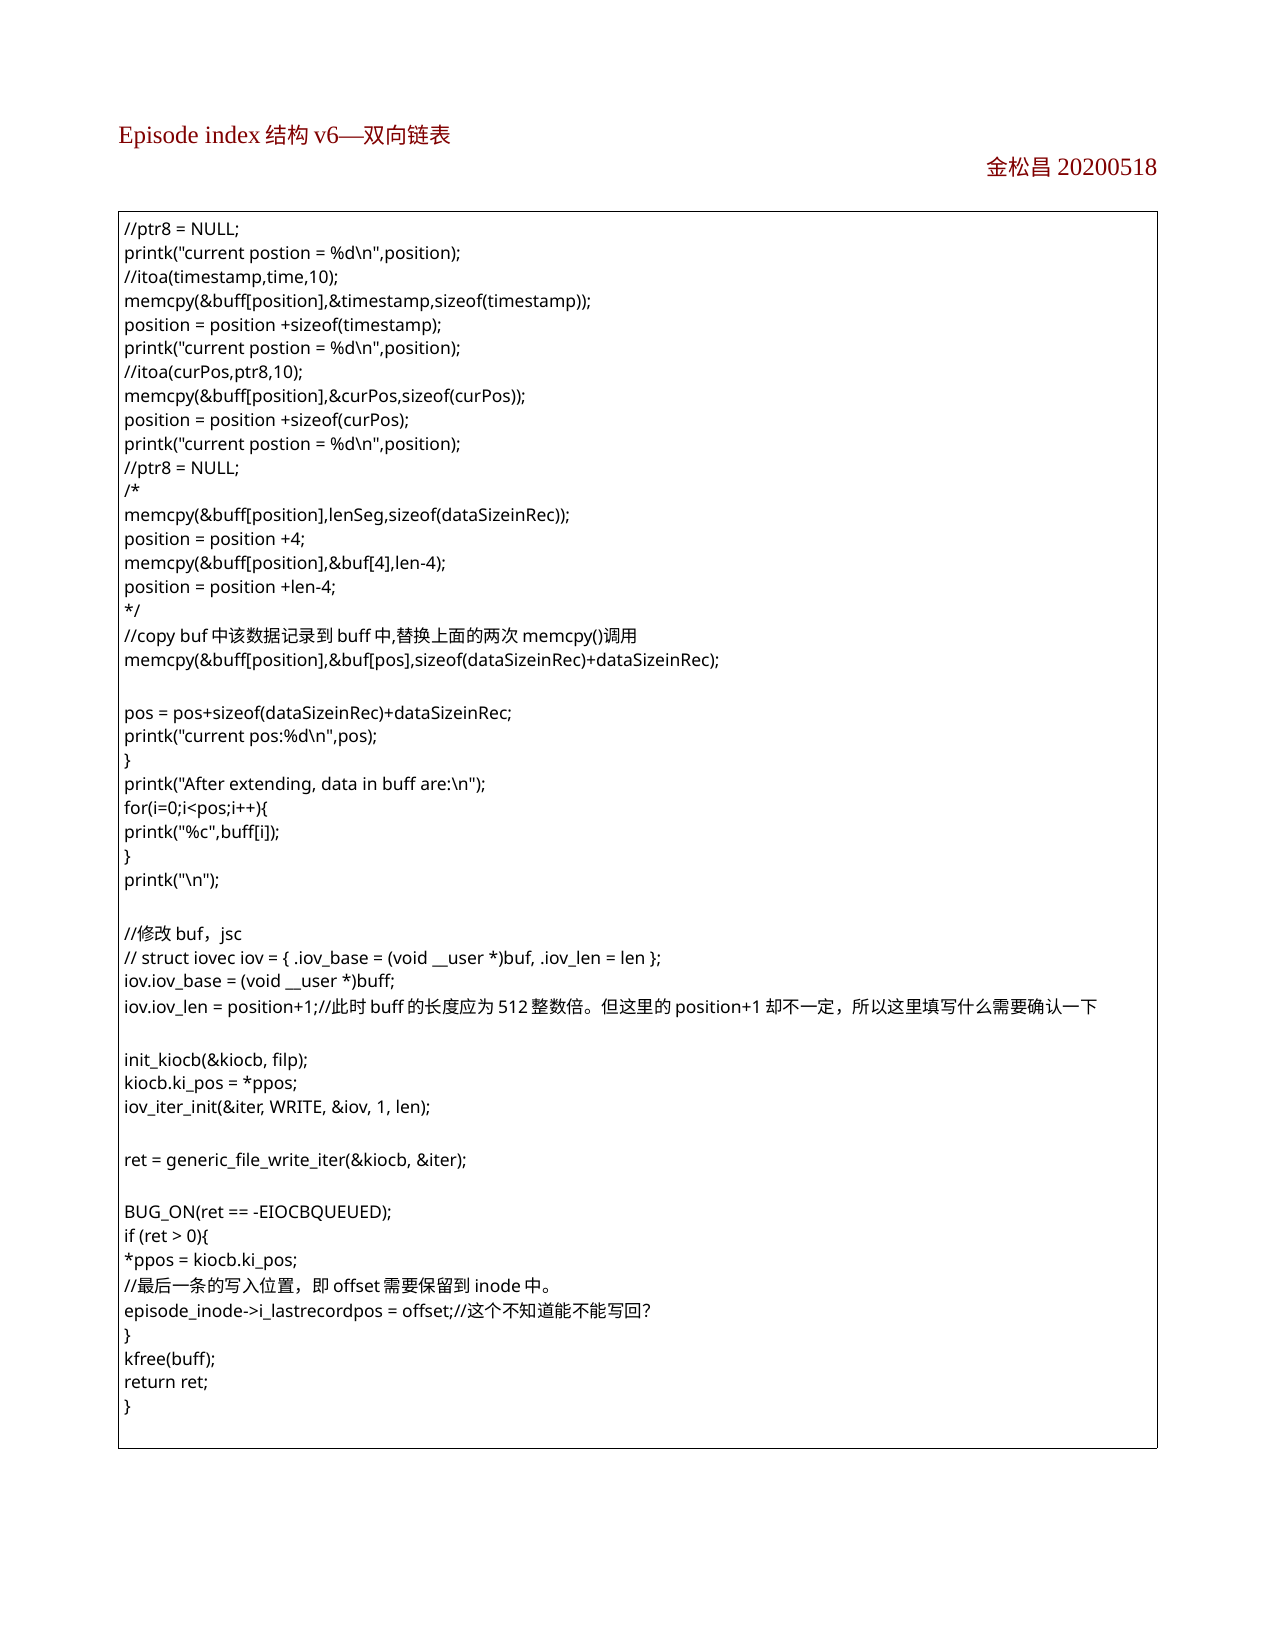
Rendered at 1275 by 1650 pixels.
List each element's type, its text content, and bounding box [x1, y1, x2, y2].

table_header //ptr8 = NULL; printk("current postion = %d\n",position); //itoa(timestamp,time,10); memcpy(&buff[position],&timestamp,sizeof(timestamp)); position = position +sizeof(timestamp); printk("current postion = %d\n",position); //itoa(curPos,ptr8,10); memcpy(&buff[position],&curPos,sizeof(curPos)); position = position +sizeof(curPos); printk("current postion = %d\n",position); //ptr8 = NULL; /* memcpy(&buff[position],lenSeg,sizeof(dataSizeinRec)); position = position +4; memcpy(&buff[position],&buf[4],len-4); position = position +len-4; */ //copy buf中该数据记录到buff中,替换上面的两次memcpy()调用 memcpy(&buff[position],&buf[pos],sizeof(dataSizeinRec)+dataSizeinRec); pos = pos+sizeof(dataSizeinRec)+dataSizeinRec; printk("current pos:%d\n",pos); } printk("After extending, data in buff are:\n"); for(i=0;i<pos;i++){ printk("%c",buff[i]); } printk("\n"); //修改buf，jsc // struct iovec iov = { .iov_base = (void __user *)buf, .iov_len = len }; iov.iov_base = (void __user *)buff; iov.iov_len = position+1;//此时buff的长度应为512整数倍。但这里的position+1却不一定，所以这里填写什么需要确认一下 init_kiocb(&kiocb, filp); kiocb.ki_pos = *ppos; iov_iter_init(&iter, WRITE, &iov, 1, len); ret = generic_file_write_iter(&kiocb, &iter); BUG_ON(ret == -EIOCBQUEUED); if (ret > 0){ *ppos = kiocb.ki_pos; //最后一条的写入位置，即offset需要保留到inode中。 episode_inode->i_lastrecordpos = offset;//这个不知道能不能写回？ } kfree(buff); return ret; } [119, 212, 1157, 1447]
